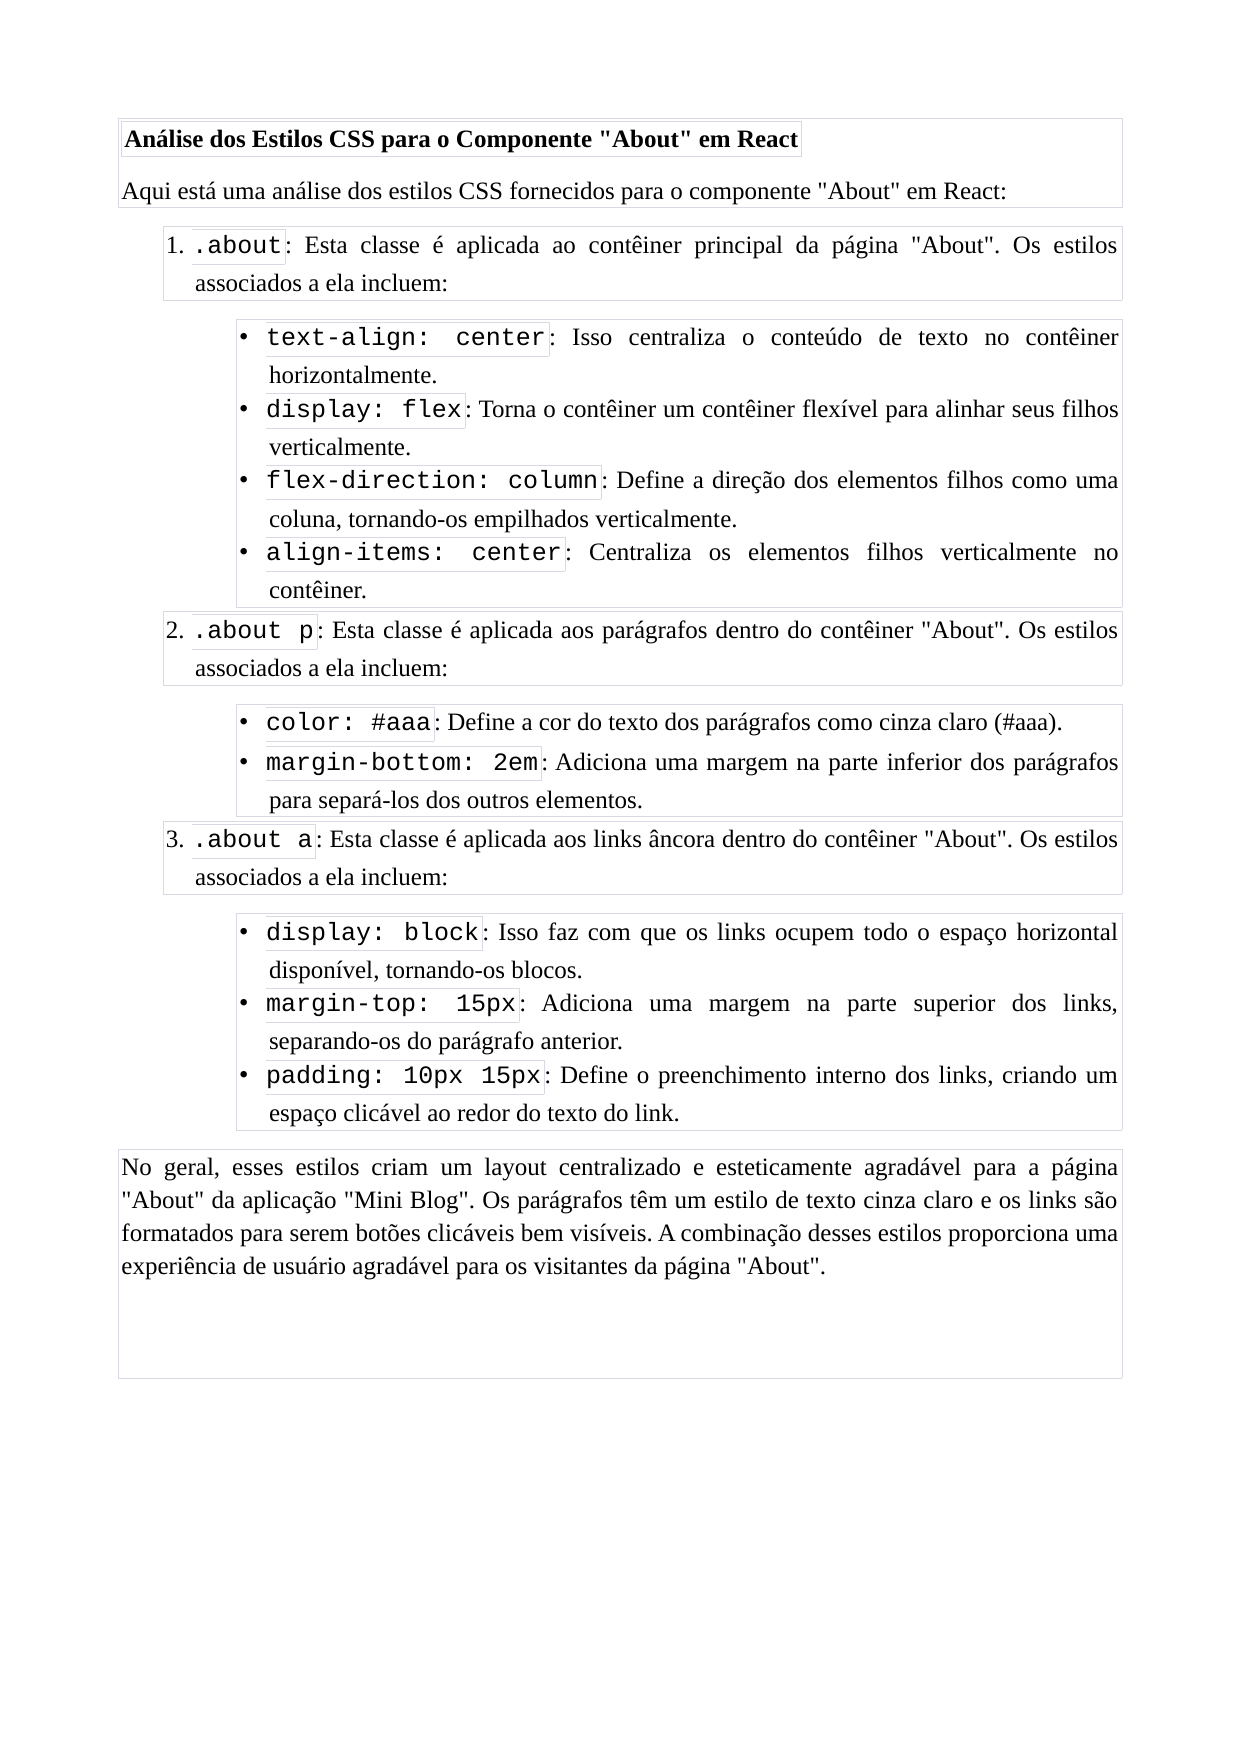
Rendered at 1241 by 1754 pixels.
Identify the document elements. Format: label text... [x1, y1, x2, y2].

list color: #aaa: Define a cor do texto dos parágrafos como cinza claro (#aaa). [237, 705, 1122, 741]
list display: flex: Torna o contêiner um contêiner flexível para alinhar seus filhos verticalmente. [237, 390, 1122, 461]
list .about a: Esta classe é aplicada aos links âncora dentro do contêiner "About". Os estilos associados a ela incluem: [164, 822, 1122, 894]
list text-align: center: Isso centraliza o conteúdo de texto no contêiner horizontalmente. [237, 320, 1122, 389]
list margin-top: 15px: Adiciona uma margem na parte superior dos links, separando-os do parágrafo anterior. [237, 985, 1122, 1055]
list flex-direction: column: Define a direção dos elementos filhos como uma coluna, tornando-os empilhados verticalmente. [237, 462, 1122, 532]
list margin-bottom: 2em: Adiciona uma margem na parte inferior dos parágrafos para separá-los dos outros elementos. [237, 743, 1122, 816]
list padding: 10px 15px: Define o preenchimento interno dos links, criando um espaço clicável ao redor do texto do link. [237, 1056, 1122, 1130]
list .about p: Esta classe é aplicada aos parágrafos dentro do contêiner "About". Os estilos associados a ela incluem: [164, 612, 1122, 685]
list display: block: Isso faz com que os links ocupem todo o espaço horizontal disponível, tornando-os blocos. [237, 914, 1122, 983]
list align-items: center: Centraliza os elementos filhos verticalmente no contêiner. [237, 534, 1122, 607]
text No geral, esses estilos criam um layout centralizado e esteticamente agradável para a página "About" da aplicação "Mini Blog". Os parágrafos têm um estilo de texto cinza claro e os links são formatados para serem botões clicáveis bem visíveis. A combinação desses estilos proporciona uma experiência de usuário agradável para os visitantes da página "About". [119, 1150, 1122, 1279]
text Aqui está uma análise dos estilos CSS fornecidos para o componente "About" em React: [119, 173, 1122, 207]
text Análise dos Estilos CSS para o Componente "About" em React [119, 119, 1122, 156]
list .about: Esta classe é aplicada ao contêiner principal da página "About". Os estilos associados a ela incluem: [164, 227, 1122, 300]
